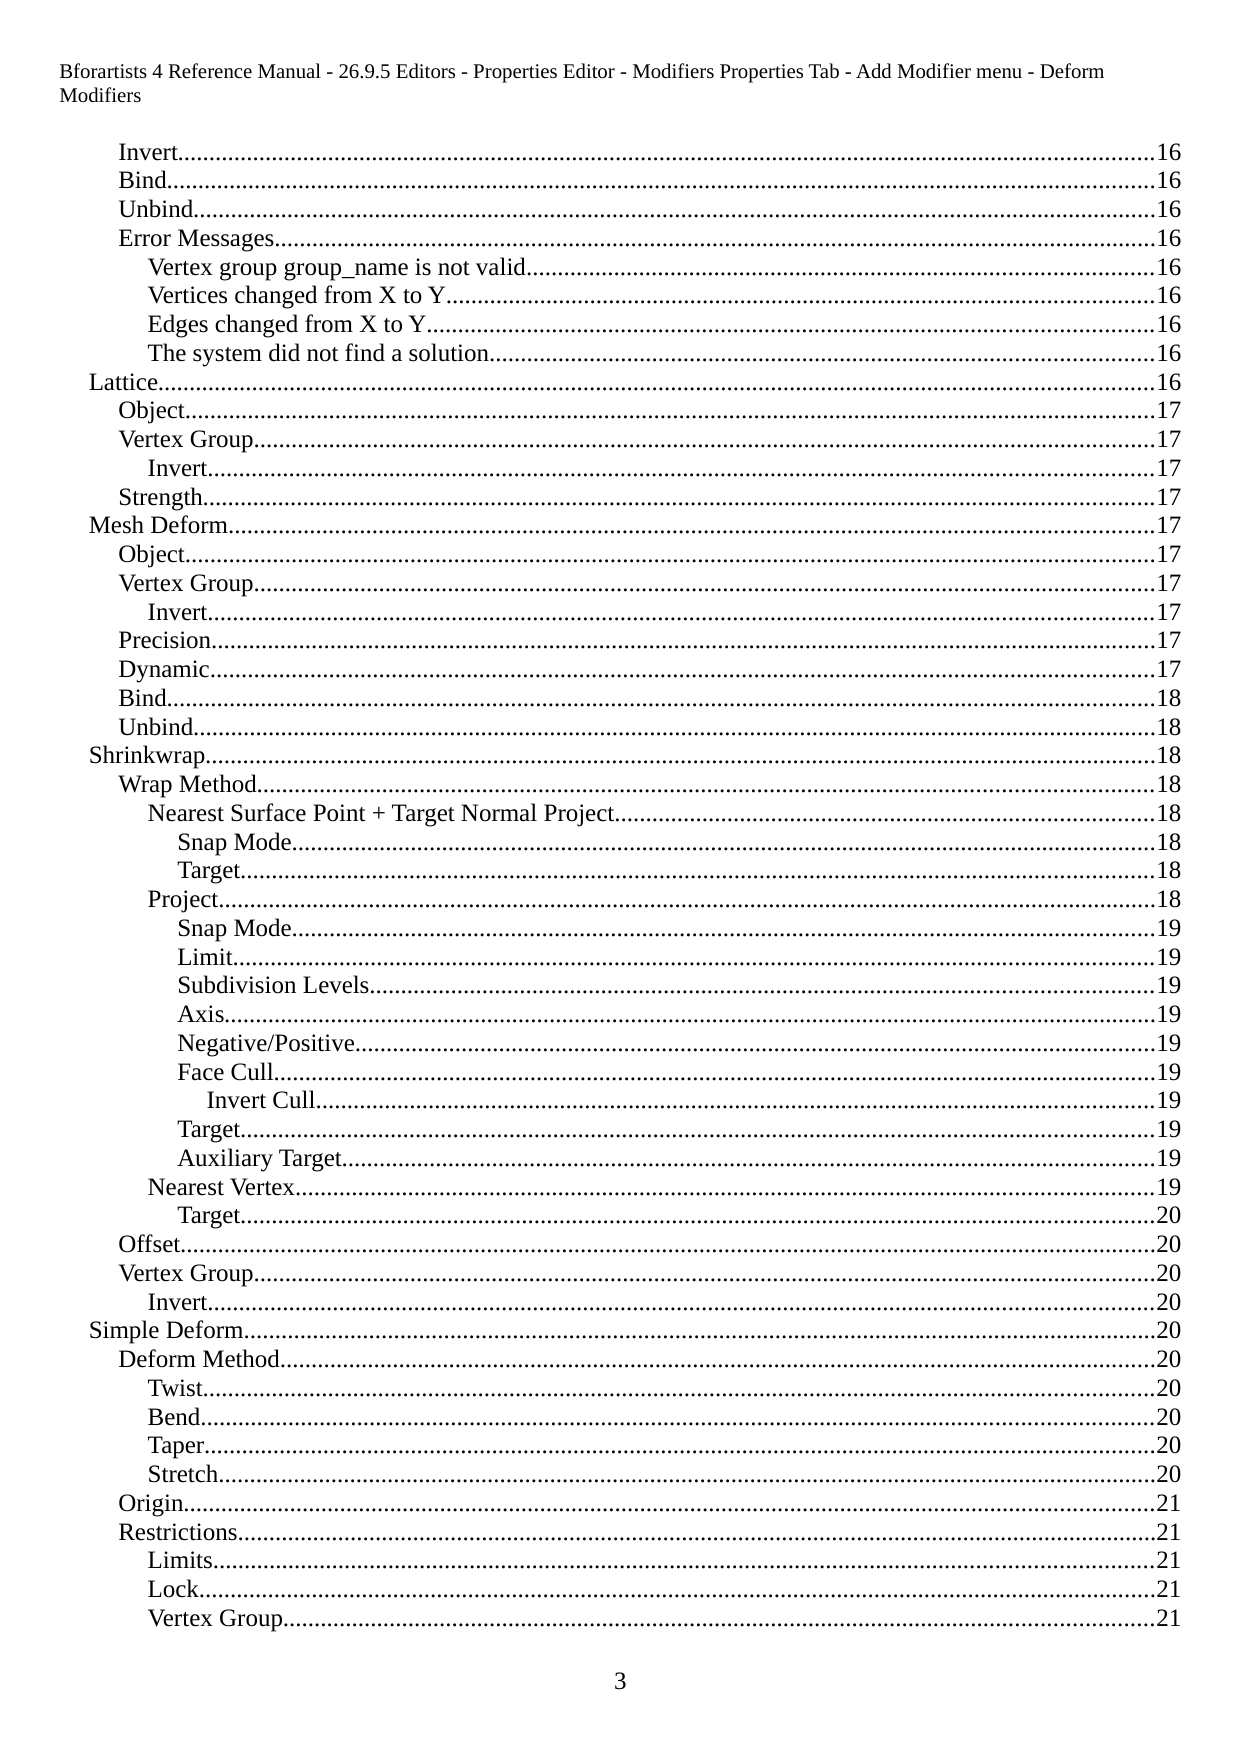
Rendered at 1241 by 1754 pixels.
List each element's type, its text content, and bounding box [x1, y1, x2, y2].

text Limits 21 [147, 1545, 1181, 1574]
text Target 18 [177, 855, 1181, 884]
text Wrap Method 18 [118, 769, 1181, 798]
text Error Messages 16 [118, 223, 1181, 252]
text Stretch 20 [147, 1459, 1181, 1488]
text Origin 21 [118, 1488, 1181, 1517]
text Taper 20 [147, 1430, 1181, 1459]
text Unbind 18 [118, 712, 1181, 740]
text Vertex Group 17 [118, 568, 1181, 597]
text Mesh Deform 17 [88, 510, 1181, 539]
text Target 20 [177, 1200, 1181, 1229]
text Lattice 16 [88, 367, 1181, 395]
text The system did not find a solution 16 [147, 338, 1181, 367]
text Snap Mode 19 [177, 913, 1181, 942]
text Negative/Positive 19 [177, 1028, 1181, 1057]
text Shrinkwrap 18 [88, 740, 1181, 769]
text Lock 21 [147, 1574, 1181, 1603]
text Dynamic 17 [118, 654, 1181, 683]
text Vertex group group_name is not valid 16 [147, 252, 1181, 280]
text Twist 20 [147, 1373, 1181, 1402]
text Limit 19 [177, 942, 1181, 970]
text Bend 20 [147, 1402, 1181, 1430]
text Axis 19 [177, 999, 1181, 1028]
text Restrictions 21 [118, 1517, 1181, 1545]
text Bind 16 [118, 165, 1181, 194]
text Strength 17 [118, 482, 1181, 510]
text Vertex Group 21 [147, 1603, 1181, 1632]
text Invert 17 [147, 453, 1181, 482]
text Nearest Surface Point + Target Normal Project 18 [147, 798, 1181, 827]
text Invert 17 [147, 597, 1181, 625]
text Offset 20 [118, 1229, 1181, 1258]
text Nearest Vertex 19 [147, 1172, 1181, 1200]
text Auxiliary Target 19 [177, 1143, 1181, 1172]
text Vertex Group 20 [118, 1258, 1181, 1287]
text Bind 18 [118, 683, 1181, 712]
text Vertex Group 17 [118, 424, 1181, 453]
text Unbind 16 [118, 194, 1181, 223]
text Invert 16 [118, 137, 1181, 165]
text Target 19 [177, 1114, 1181, 1143]
text Subdivision Levels 19 [177, 970, 1181, 999]
text Snap Mode 18 [177, 827, 1181, 855]
text Edges changed from X to Y 16 [147, 309, 1181, 338]
text Precision 17 [118, 625, 1181, 654]
text Vertices changed from X to Y 16 [147, 280, 1181, 309]
text Object 17 [118, 395, 1181, 424]
text Invert Cull 19 [206, 1085, 1181, 1114]
text Object 17 [118, 539, 1181, 568]
text Deform Method 20 [118, 1344, 1181, 1373]
text Invert 20 [147, 1287, 1181, 1315]
text Face Cull 19 [177, 1057, 1181, 1085]
text Simple Deform 20 [88, 1315, 1181, 1344]
text Project 18 [147, 884, 1181, 913]
